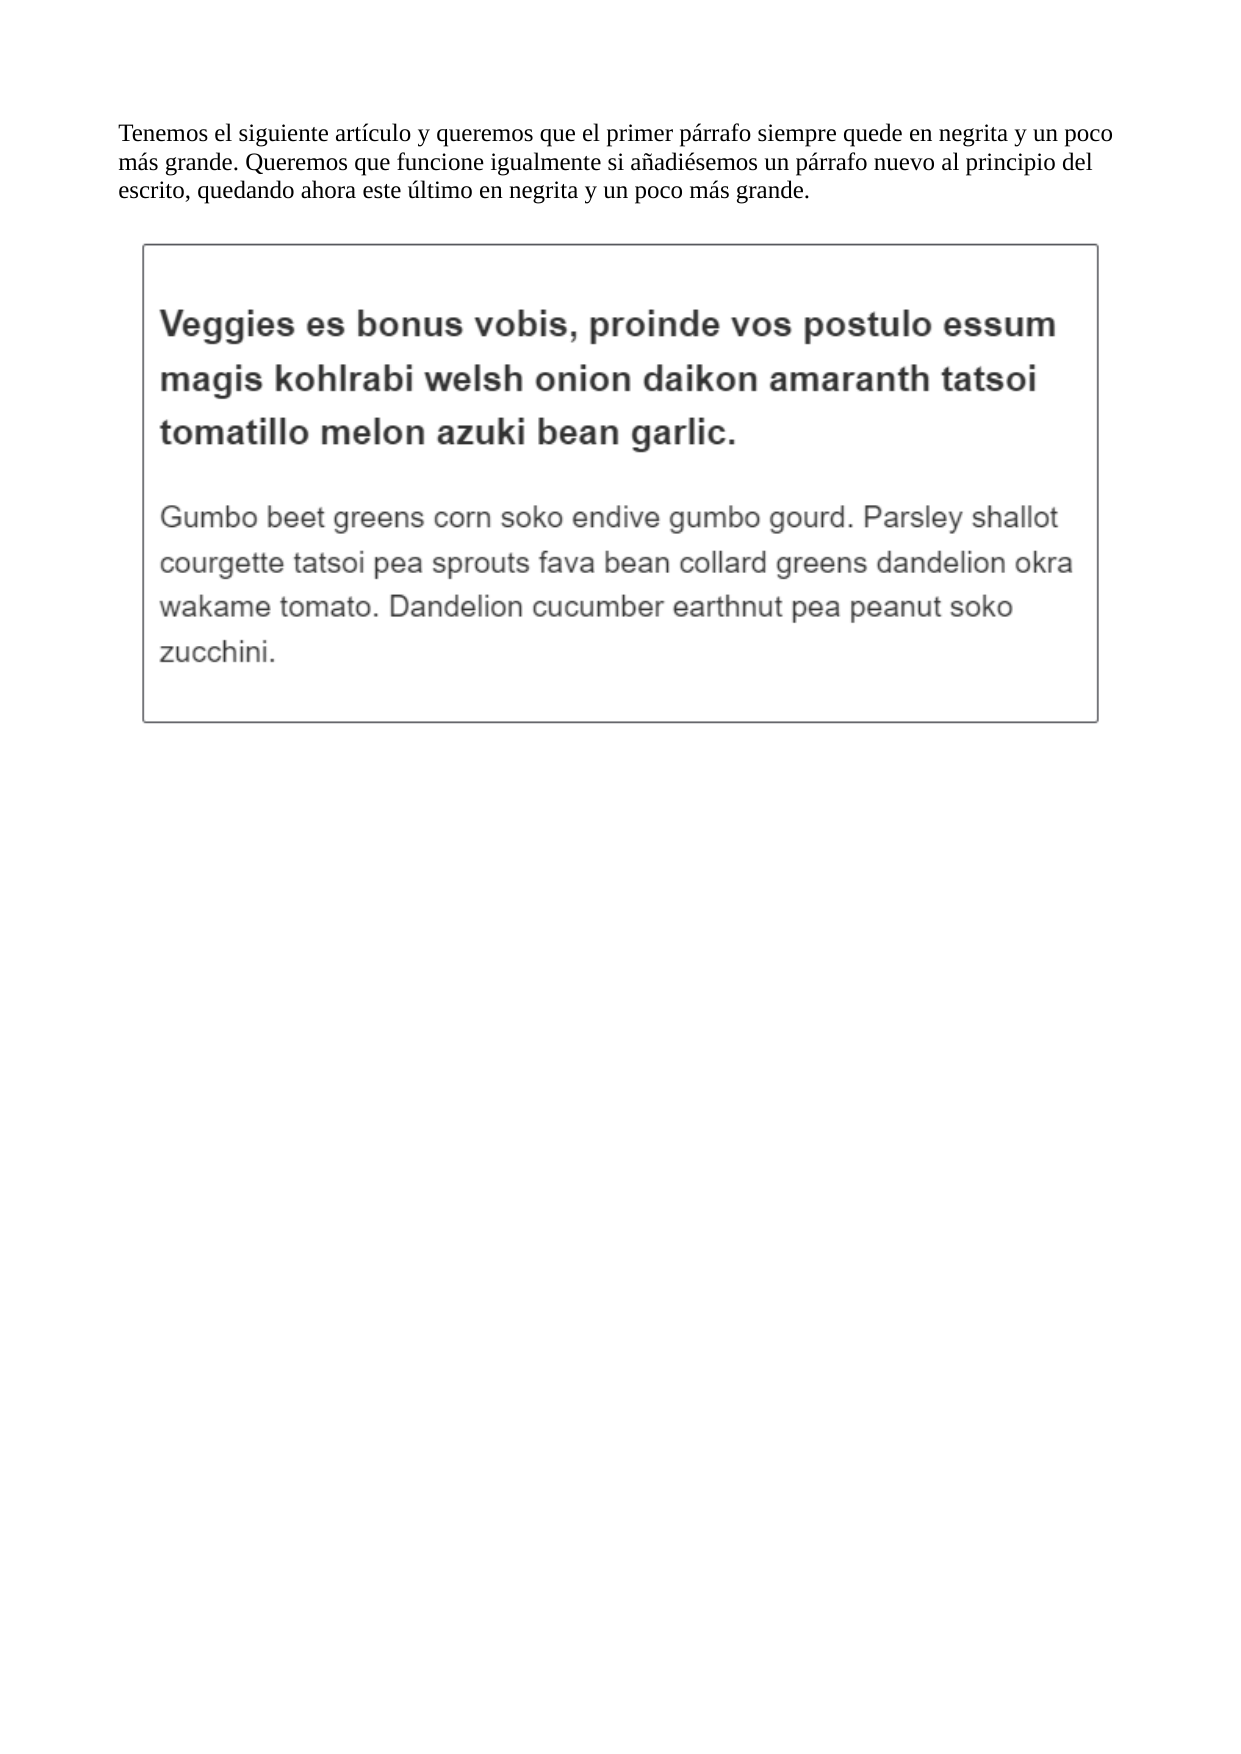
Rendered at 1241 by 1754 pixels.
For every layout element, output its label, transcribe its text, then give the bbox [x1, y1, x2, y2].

text Tenemos el siguiente artículo y queremos que el primer párrafo siempre quede en negrita y un poco más grande. Queremos que funcione igualmente si añadiésemos un párrafo nuevo al principio del escrito, quedando ahora este último en negrita y un poco más grande. [118, 118, 1122, 204]
picture [127, 231, 1113, 739]
